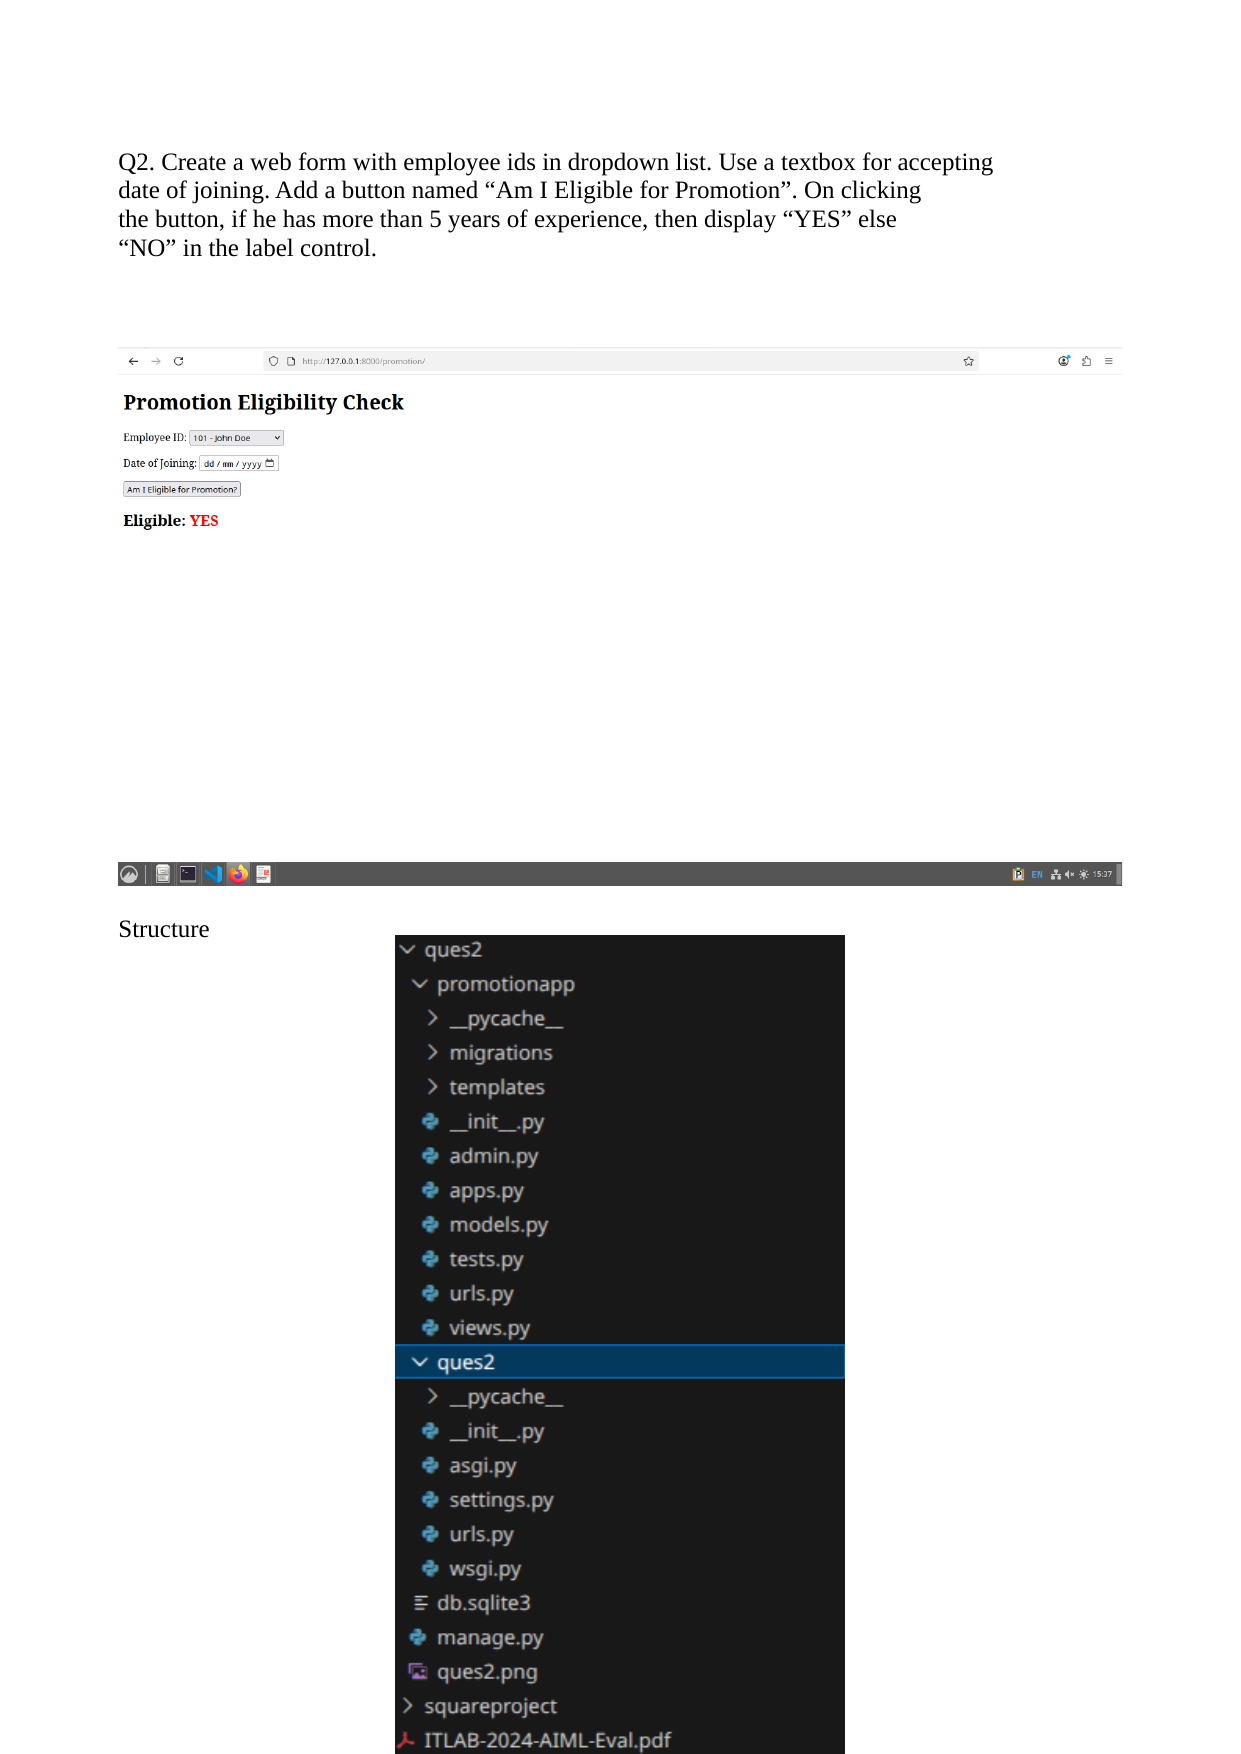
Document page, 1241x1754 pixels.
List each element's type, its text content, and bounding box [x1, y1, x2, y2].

text date of joining. Add a button named “Am I Eligible for Promotion”. On clicking [118, 176, 1122, 204]
text “NO” in the label control. [118, 233, 1122, 347]
text Q2. Create a web form with employee ids in dropdown list. Use a textbox for accepting [118, 118, 1122, 176]
picture [118, 347, 1123, 886]
text Structure [118, 886, 1122, 943]
picture [395, 935, 845, 1754]
text the button, if he has more than 5 years of experience, then display “YES” else [118, 204, 1122, 233]
